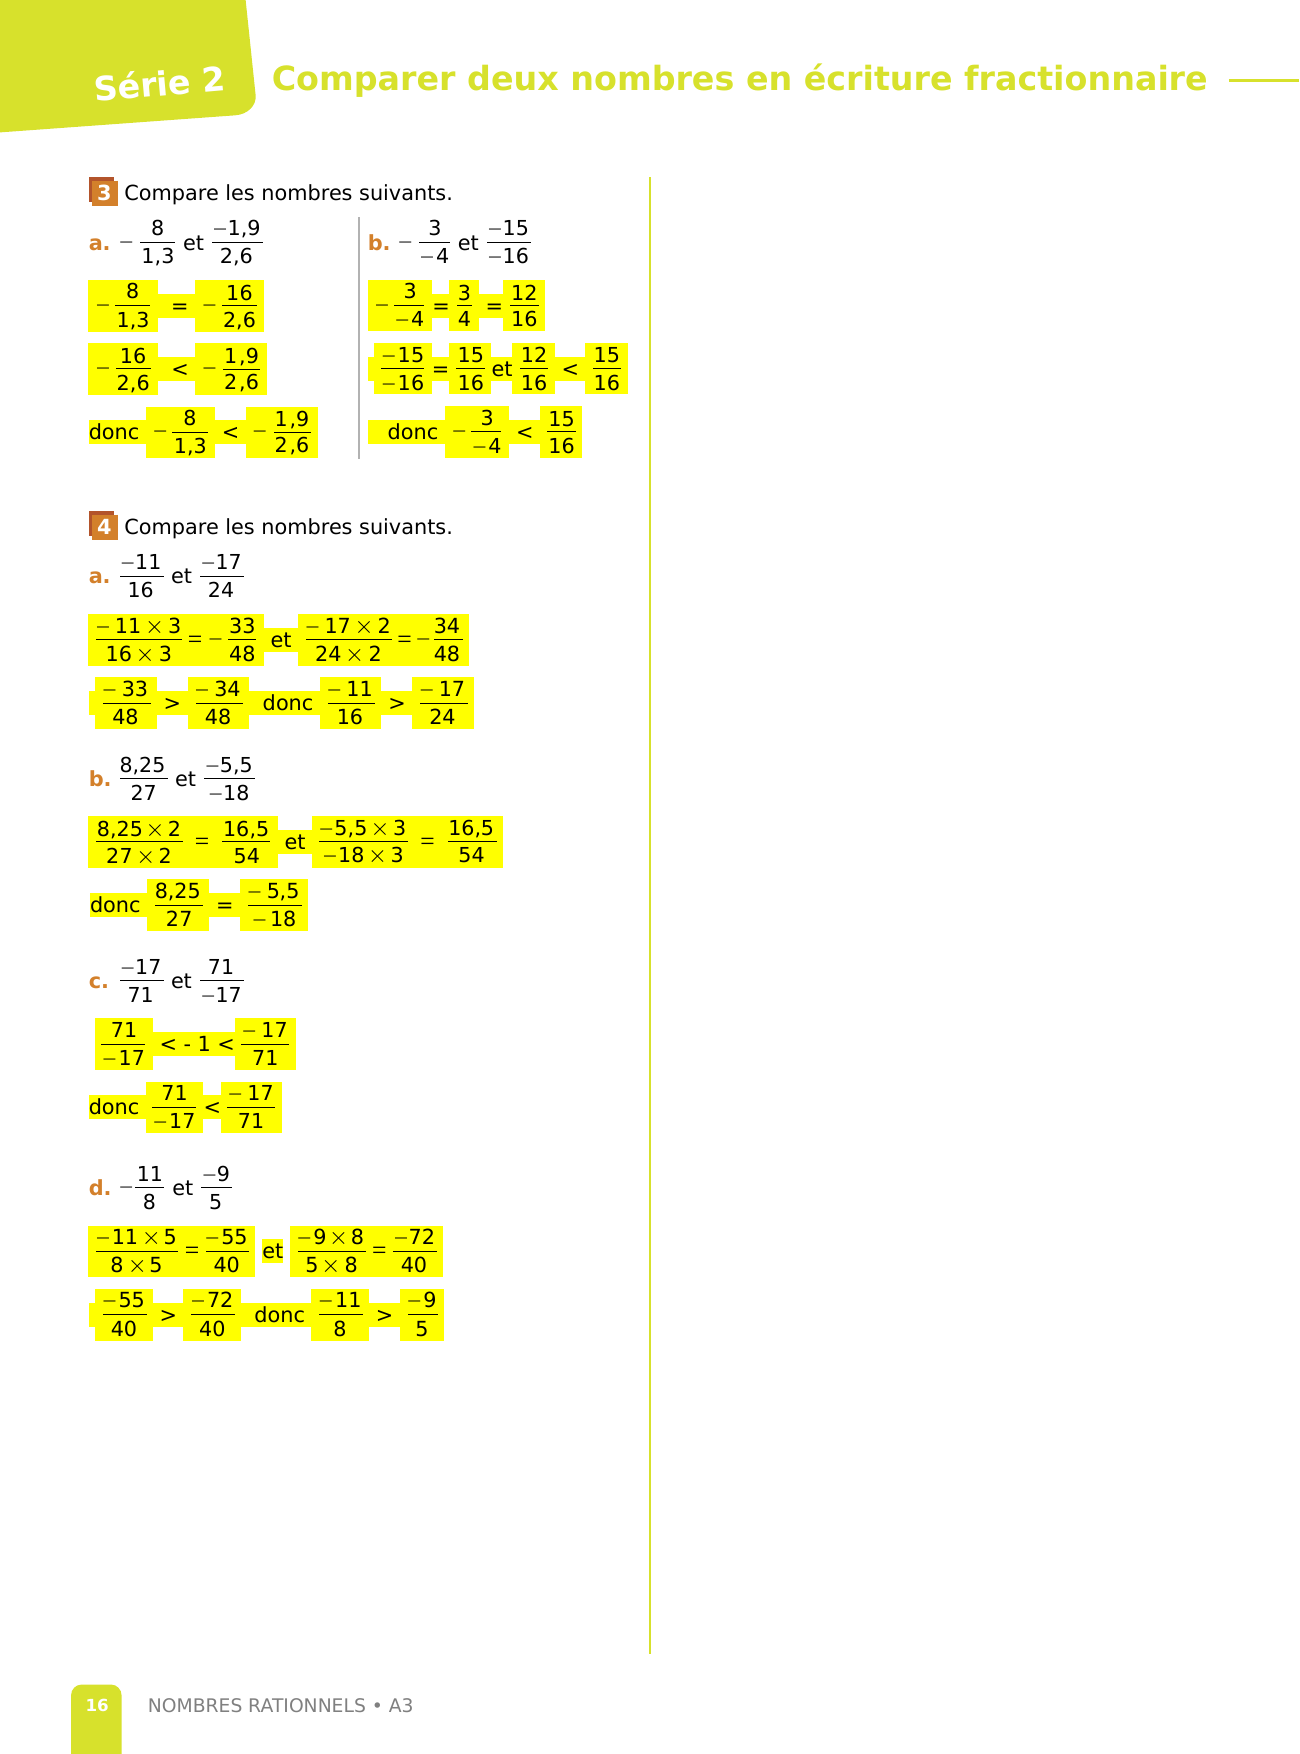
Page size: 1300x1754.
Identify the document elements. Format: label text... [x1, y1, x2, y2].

list > donc > [157, 677, 188, 691]
list et [88, 955, 629, 1007]
list et [88, 551, 629, 602]
list [582, 406, 629, 458]
list donc = [209, 917, 240, 931]
list [88, 1018, 95, 1070]
list [282, 1082, 629, 1133]
list > [369, 1289, 400, 1341]
list > donc > [381, 677, 412, 691]
subtitle Compare les nombres suivants. [114, 511, 629, 539]
list donc [241, 1289, 311, 1341]
list [296, 1018, 629, 1070]
list et [264, 614, 298, 628]
list > donc > [249, 715, 320, 729]
list et [469, 614, 629, 666]
list donc = [90, 917, 147, 931]
list et [255, 1226, 290, 1277]
list et [264, 652, 298, 666]
list donc = [90, 879, 147, 893]
list et [368, 217, 629, 268]
list donc = [308, 879, 629, 931]
list et [88, 217, 350, 268]
list [88, 1289, 95, 1341]
list [443, 1226, 629, 1277]
list et [503, 816, 629, 868]
list donc = [209, 879, 240, 893]
list et [278, 816, 312, 830]
list et [88, 1162, 629, 1214]
list [264, 280, 350, 332]
list > donc > [88, 677, 95, 729]
list < [555, 343, 585, 394]
list [318, 407, 350, 458]
list < [203, 1082, 221, 1133]
list > donc > [381, 715, 412, 729]
list et [491, 343, 512, 394]
list > donc > [249, 677, 320, 691]
list = [158, 280, 195, 332]
list < - 1 < [153, 1018, 235, 1070]
list donc [88, 407, 146, 458]
list et [278, 854, 312, 868]
list donc [368, 406, 445, 458]
list [368, 343, 374, 394]
list = [432, 343, 449, 394]
list = [479, 280, 503, 331]
subtitle Compare les nombres suivants. [114, 177, 629, 205]
list [267, 343, 350, 395]
list > donc > [157, 715, 188, 729]
list et [88, 753, 629, 805]
list donc [88, 1082, 146, 1133]
list [545, 280, 629, 331]
list > donc > [474, 677, 629, 729]
list > [153, 1289, 183, 1341]
list < [158, 343, 195, 395]
list < [509, 406, 540, 458]
list = [432, 280, 449, 331]
list [444, 1289, 629, 1341]
list < [215, 407, 246, 458]
